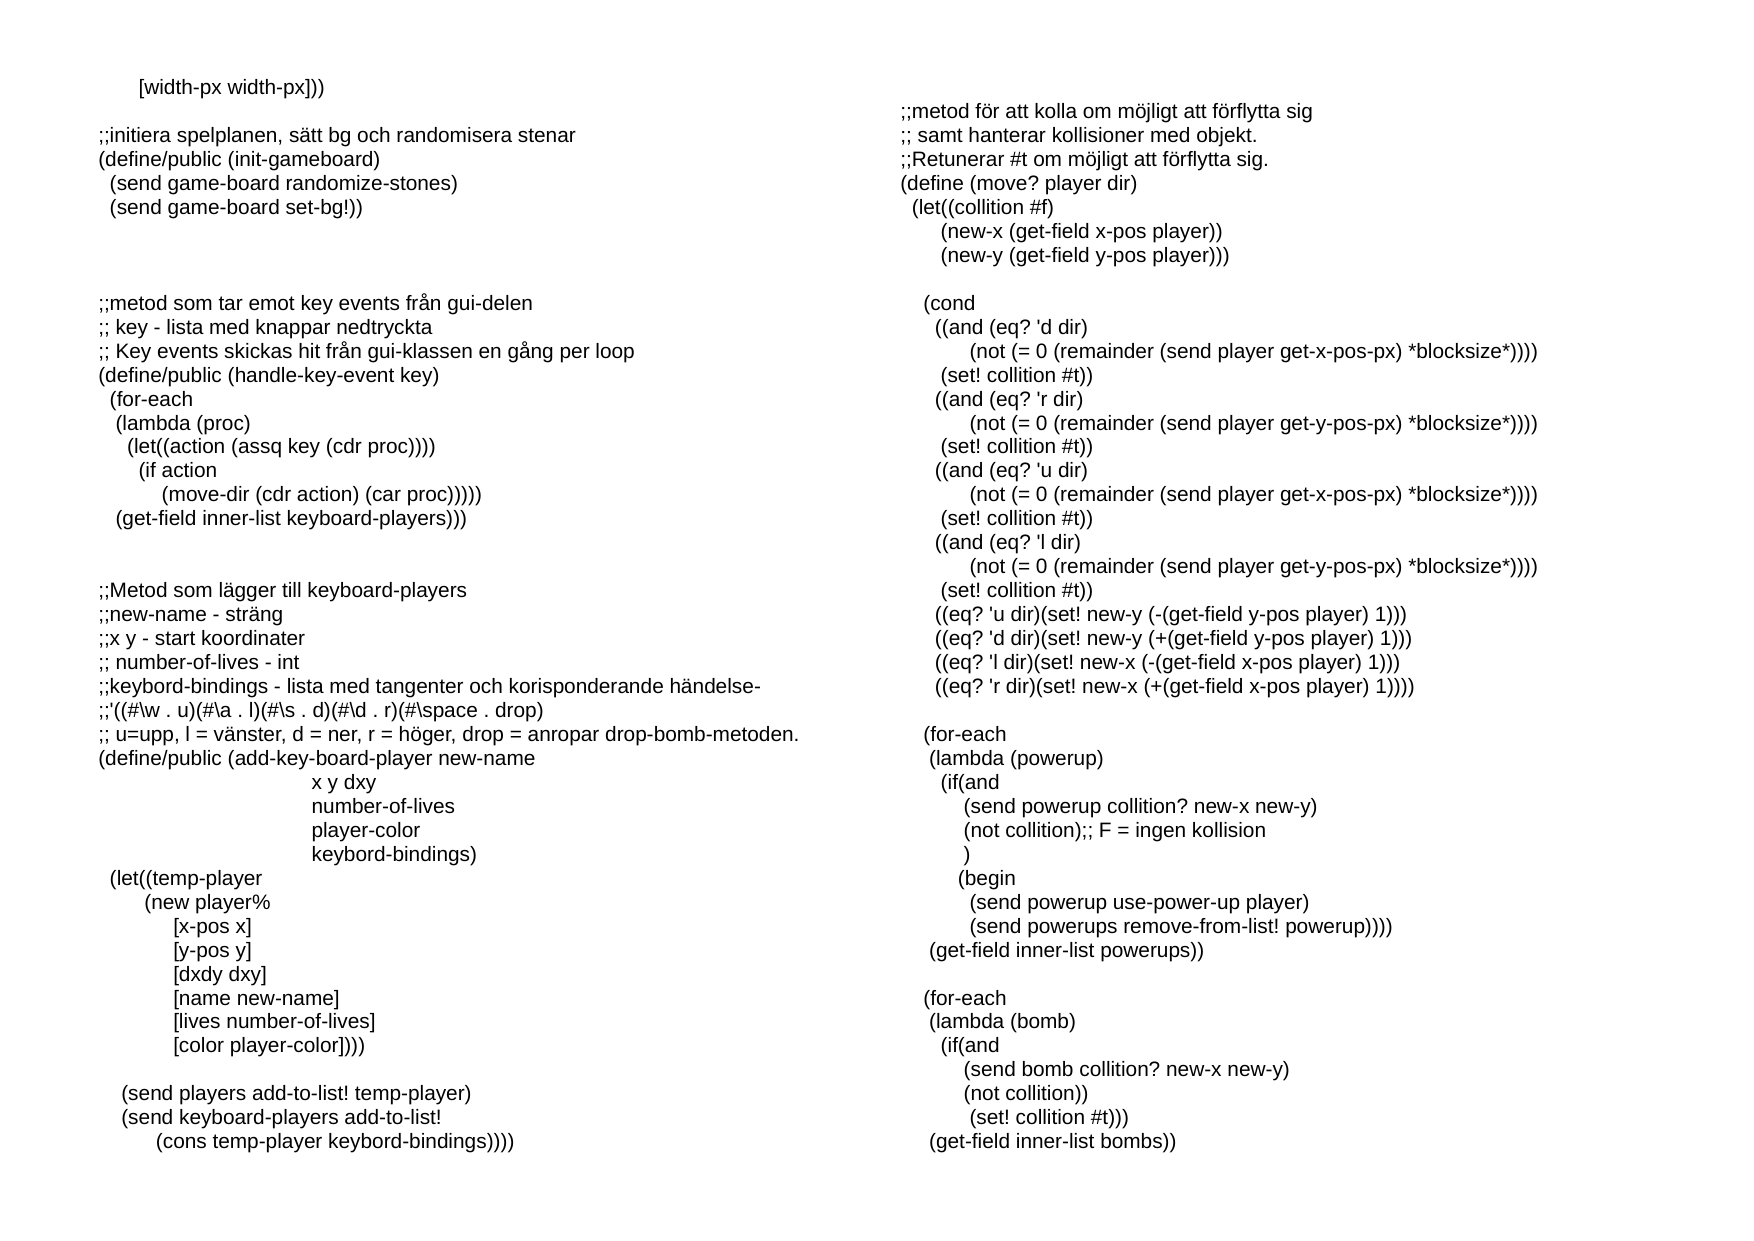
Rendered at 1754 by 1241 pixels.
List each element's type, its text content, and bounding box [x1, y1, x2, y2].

text [dxdy dxy] [75, 961, 877, 985]
text (cond [877, 291, 1679, 314]
text (set! collition #t)) [877, 578, 1679, 602]
text ;;x y - start koordinater [75, 626, 877, 650]
text (set! collition #t)) [877, 506, 1679, 530]
text (let((action (assq key (cdr proc)))) [75, 434, 877, 458]
text (move-dir (cdr action) (car proc))))) [75, 482, 877, 506]
text ;; number-of-lives - int [75, 650, 877, 674]
text ;;initiera spelplanen, sätt bg och randomisera stenar [75, 123, 877, 147]
text ((and (eq? 'u dir) [877, 458, 1679, 482]
text [name new-name] [75, 985, 877, 1009]
text [y-pos y] [75, 937, 877, 961]
text ((eq? 'l dir)(set! new-x (-(get-field x-pos player) 1))) [877, 650, 1679, 674]
text [x-pos x] [75, 913, 877, 937]
text ((and (eq? 'l dir) [877, 530, 1679, 554]
text (set! collition #t)) [877, 362, 1679, 386]
text (send powerup use-power-up player) [877, 889, 1679, 913]
text player-color [75, 818, 877, 842]
text ;;keybord-bindings - lista med tangenter och korisponderande händelse- [75, 674, 877, 698]
text (define (move? player dir) [877, 171, 1679, 195]
text ((eq? 'r dir)(set! new-x (+(get-field x-pos player) 1)))) [877, 674, 1679, 698]
text (if action [75, 458, 877, 482]
text (not (= 0 (remainder (send player get-y-pos-px) *blocksize*)))) [877, 554, 1679, 578]
text (for-each [877, 722, 1679, 746]
text (lambda (powerup) [877, 746, 1679, 770]
text (not (= 0 (remainder (send player get-x-pos-px) *blocksize*)))) [877, 338, 1679, 362]
text ;;new-name - sträng [75, 602, 877, 626]
text (lambda (bomb) [877, 1009, 1679, 1033]
text (not collition)) [877, 1081, 1679, 1105]
text ;; key - lista med knappar nedtryckta [75, 314, 877, 338]
text keybord-bindings) [75, 842, 877, 866]
text (lambda (proc) [75, 410, 877, 434]
text ((and (eq? 'd dir) [877, 314, 1679, 338]
text ) [877, 842, 1679, 866]
text (define/public (init-gameboard) [75, 147, 877, 171]
text (begin [877, 866, 1679, 889]
text number-of-lives [75, 794, 877, 818]
text (for-each [75, 386, 877, 410]
text ((eq? 'd dir)(set! new-y (+(get-field y-pos player) 1))) [877, 626, 1679, 650]
text (set! collition #t)) [877, 434, 1679, 458]
text (if(and [877, 1033, 1679, 1057]
text (send powerup collition? new-x new-y) [877, 794, 1679, 818]
text ;;metod för att kolla om möjligt att förflytta sig [877, 99, 1679, 123]
text (define/public (add-key-board-player new-name [75, 746, 877, 770]
text (new-x (get-field x-pos player)) [877, 219, 1679, 243]
text x y dxy [75, 770, 877, 794]
text (get-field inner-list keyboard-players))) [75, 506, 877, 530]
text ;;metod som tar emot key events från gui-delen [75, 291, 877, 314]
text (cons temp-player keybord-bindings)))) [75, 1129, 877, 1153]
text (get-field inner-list bombs)) [877, 1129, 1679, 1153]
text ;;Retunerar #t om möjligt att förflytta sig. [877, 147, 1679, 171]
text (for-each [877, 985, 1679, 1009]
text (send bomb collition? new-x new-y) [877, 1057, 1679, 1081]
text (send game-board set-bg!)) [75, 195, 877, 219]
text [color player-color]))) [75, 1033, 877, 1057]
text (send game-board randomize-stones) [75, 171, 877, 195]
text (send players add-to-list! temp-player) [75, 1081, 877, 1105]
text ((eq? 'u dir)(set! new-y (-(get-field y-pos player) 1))) [877, 602, 1679, 626]
text (let((collition #f) [877, 195, 1679, 219]
text [width-px width-px])) [75, 75, 877, 99]
text (new-y (get-field y-pos player))) [877, 243, 1679, 267]
text (send keyboard-players add-to-list! [75, 1105, 877, 1129]
text (not collition);; F = ingen kollision [877, 818, 1679, 842]
text [lives number-of-lives] [75, 1009, 877, 1033]
text (define/public (handle-key-event key) [75, 362, 877, 386]
text (send powerups remove-from-list! powerup)))) [877, 913, 1679, 937]
text (not (= 0 (remainder (send player get-x-pos-px) *blocksize*)))) [877, 482, 1679, 506]
text (get-field inner-list powerups)) [877, 937, 1679, 961]
text ;; Key events skickas hit från gui-klassen en gång per loop [75, 338, 877, 362]
text ;;Metod som lägger till keyboard-players [75, 578, 877, 602]
text (new player% [75, 889, 877, 913]
text ((and (eq? 'r dir) [877, 386, 1679, 410]
text (let((temp-player [75, 866, 877, 889]
text (not (= 0 (remainder (send player get-y-pos-px) *blocksize*)))) [877, 410, 1679, 434]
text (if(and [877, 770, 1679, 794]
text (set! collition #t))) [877, 1105, 1679, 1129]
text ;;'((#\w . u)(#\a . l)(#\s . d)(#\d . r)(#\space . drop) [75, 698, 877, 722]
text ;; samt hanterar kollisioner med objekt. [877, 123, 1679, 147]
text ;; u=upp, l = vänster, d = ner, r = höger, drop = anropar drop-bomb-metoden. [75, 722, 877, 746]
